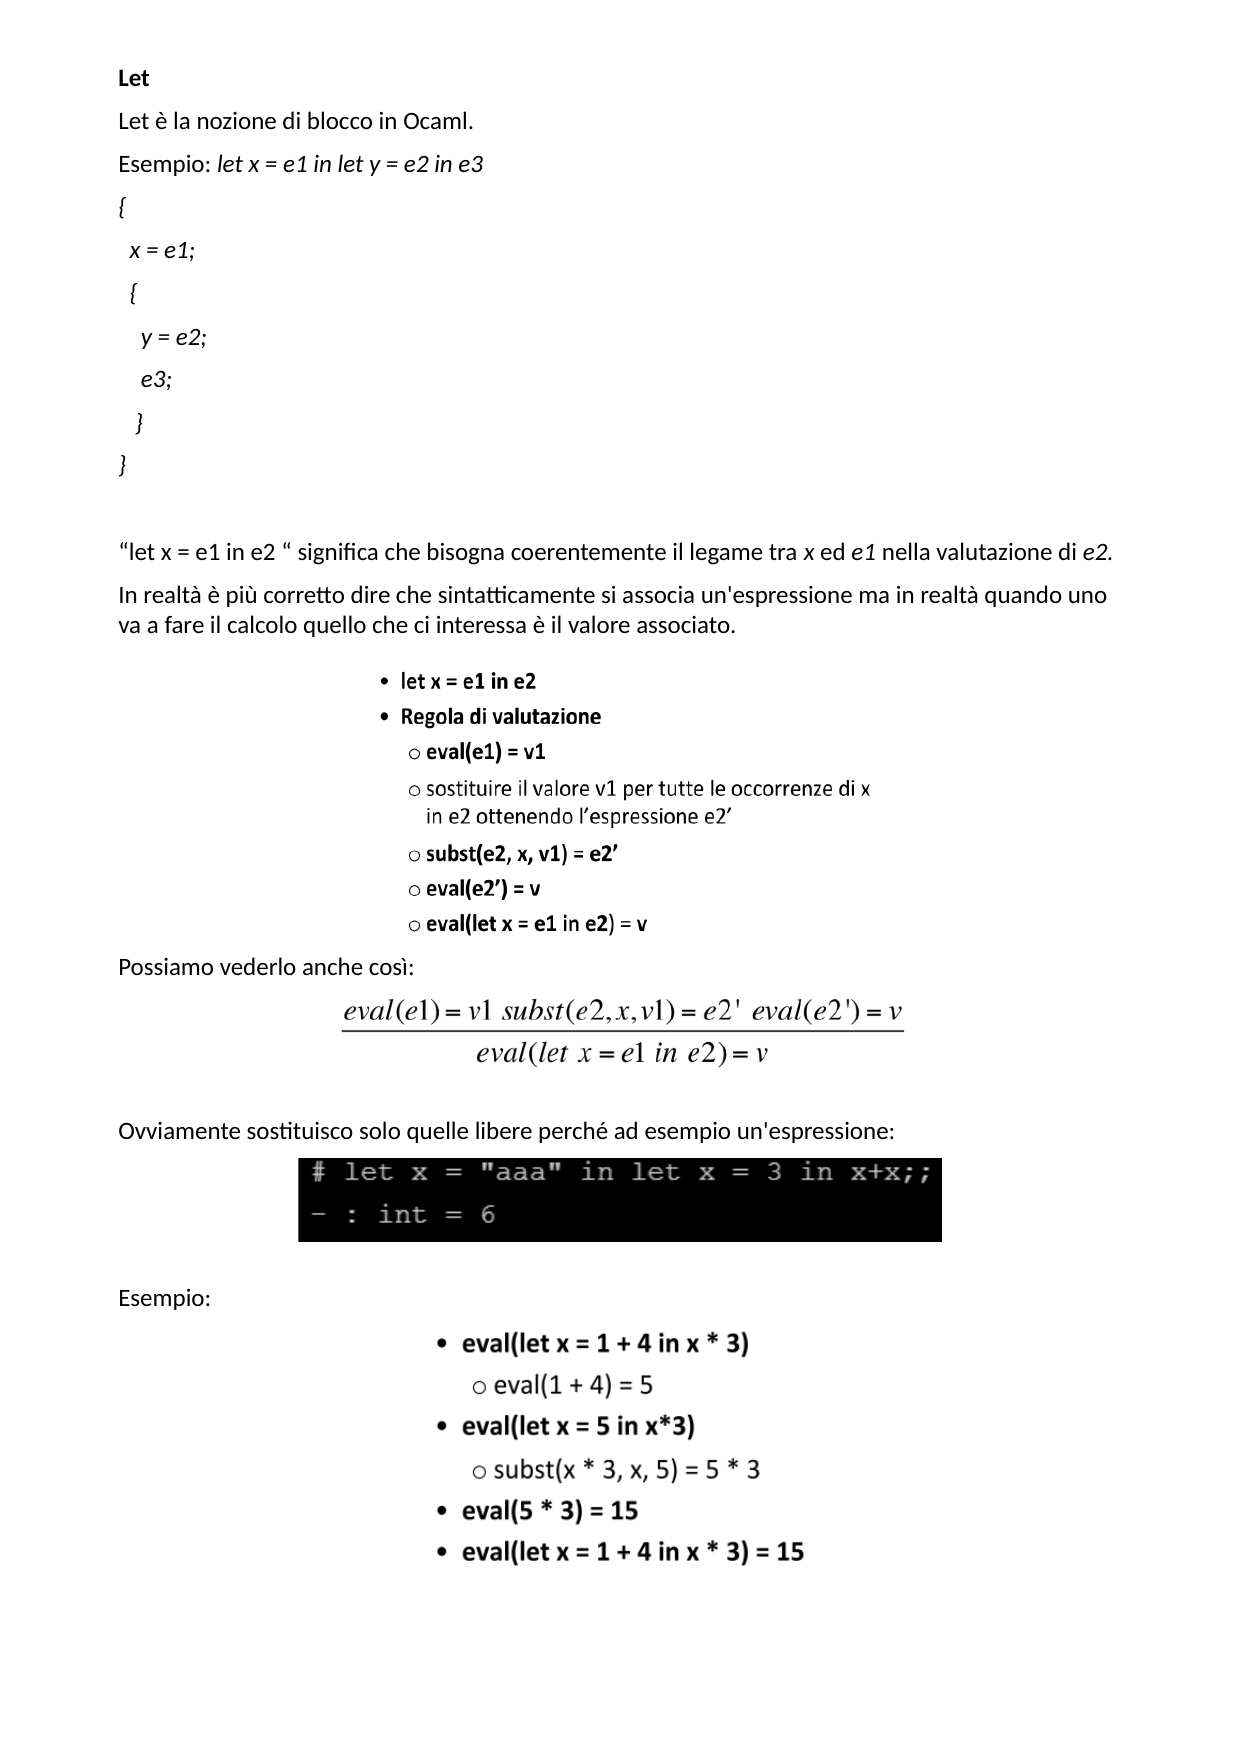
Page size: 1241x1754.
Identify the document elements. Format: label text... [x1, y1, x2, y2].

text In realtà è più corretto dire che sintatticamente si associa un'espressione ma in realtà quando uno va a fare il calcolo quello che ci interessa è il valore associato. [118, 579, 1122, 640]
text Possiamo vederlo anche così: [118, 652, 1122, 981]
text Esempio: [118, 1283, 1122, 1313]
text “let x = e1 in e2 “ significa che bisogna coerentemente il legame tra x ed e1 nella valutazione di e2. [118, 536, 1122, 566]
text Let è la nozione di blocco in Ocaml. [118, 106, 1122, 136]
text Let [118, 62, 1122, 93]
text { [118, 192, 1122, 222]
text { [118, 278, 1122, 308]
text e3; [118, 364, 1122, 394]
picture [298, 1158, 942, 1242]
picture [365, 652, 875, 951]
text y = e2; [118, 321, 1122, 351]
text Esempio: let x = e1 in let y = e2 in e3 [118, 148, 1122, 179]
picture [427, 1325, 813, 1572]
text } [118, 407, 1122, 437]
text Ovviamente sostituisco solo quelle libere perché ad esempio un'espressione: [118, 1116, 1122, 1146]
text x = e1; [118, 234, 1122, 265]
picture [332, 993, 909, 1073]
text } [118, 450, 1122, 480]
